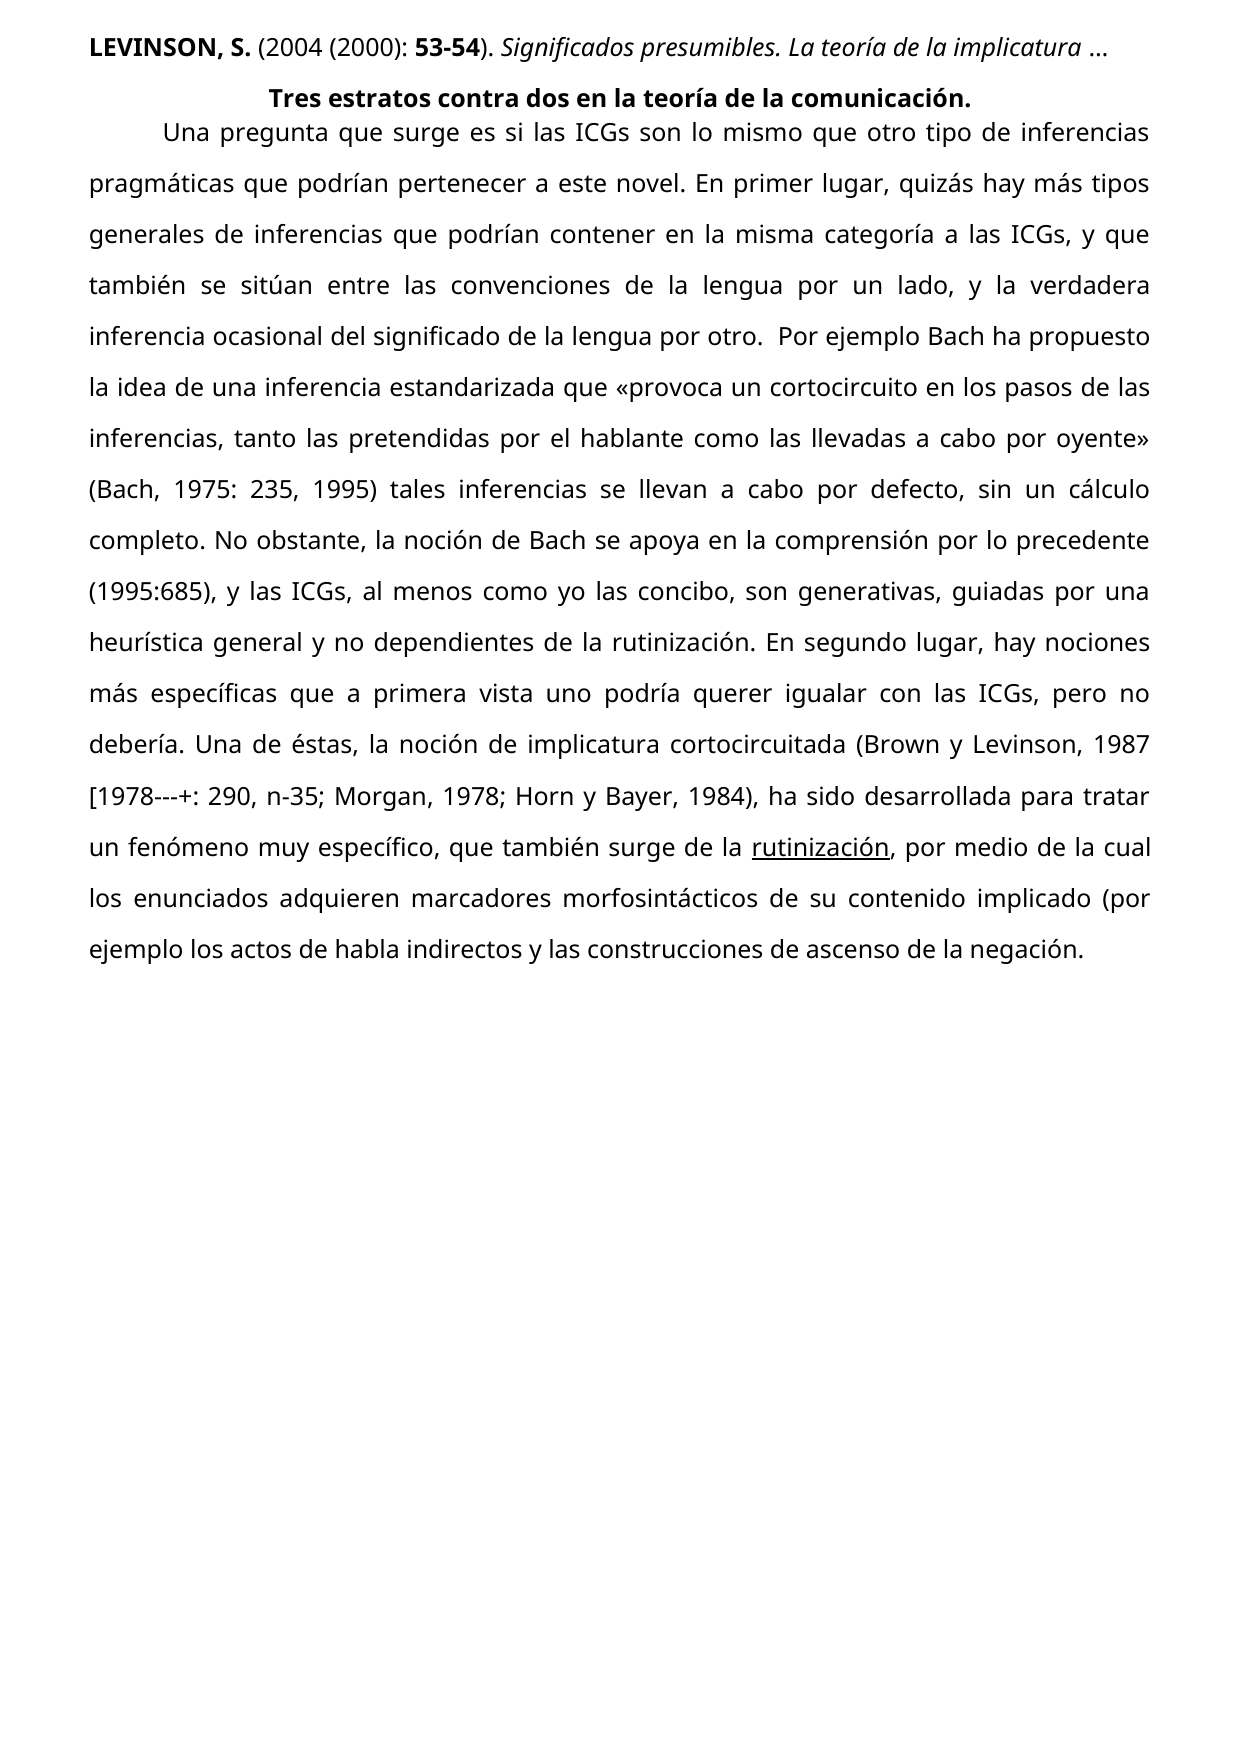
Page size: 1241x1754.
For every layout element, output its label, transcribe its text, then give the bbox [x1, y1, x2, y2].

text Una pregunta que surge es si las ICGs son lo mismo que otro tipo de inferencias pragmáticas que podrían pertenecer a este novel. En primer lugar, quizás hay más tipos generales de inferencias que podrían contener en la misma categoría a las ICGs, y que también se sitúan entre las convenciones de la lengua por un lado, y la verdadera inferencia ocasional del significado de la lengua por otro. Por ejemplo Bach ha propuesto la idea de una inferencia estandarizada que «provoca un cortocircuito en los pasos de las inferencias, tanto las pretendidas por el hablante como las llevadas a cabo por oyente» (Bach, 1975: 235, 1995) tales inferencias se llevan a cabo por defecto, sin un cálculo completo. No obstante, la noción de Bach se apoya en la comprensión por lo precedente (1995:685), y las ICGs, al menos como yo las concibo, son generativas, guiadas por una heurística general y no dependientes de la rutinización. En segundo lugar, hay nociones más específicas que a primera vista uno podría querer igualar con las ICGs, pero no debería. Una de éstas, la noción de implicatura cortocircuitada (Brown y Levinson, 1987 [1978---+: 290, n-35; Morgan, 1978; Horn y Bayer, 1984), ha sido desarrollada para tratar un fenómeno muy específico, que también surge de la rutinización, por medio de la cual los enunciados adquieren marcadores morfosintácticos de su contenido implicado (por ejemplo los actos de habla indirectos y las construcciones de ascenso de la negación. [88, 115, 1152, 965]
text LEVINSON, S. (2004 (2000): 53-54). Significados presumibles. La teoría de la implicatura … [88, 29, 1152, 64]
text Tres estratos contra dos en la teoría de la comunicación. [88, 81, 1152, 115]
